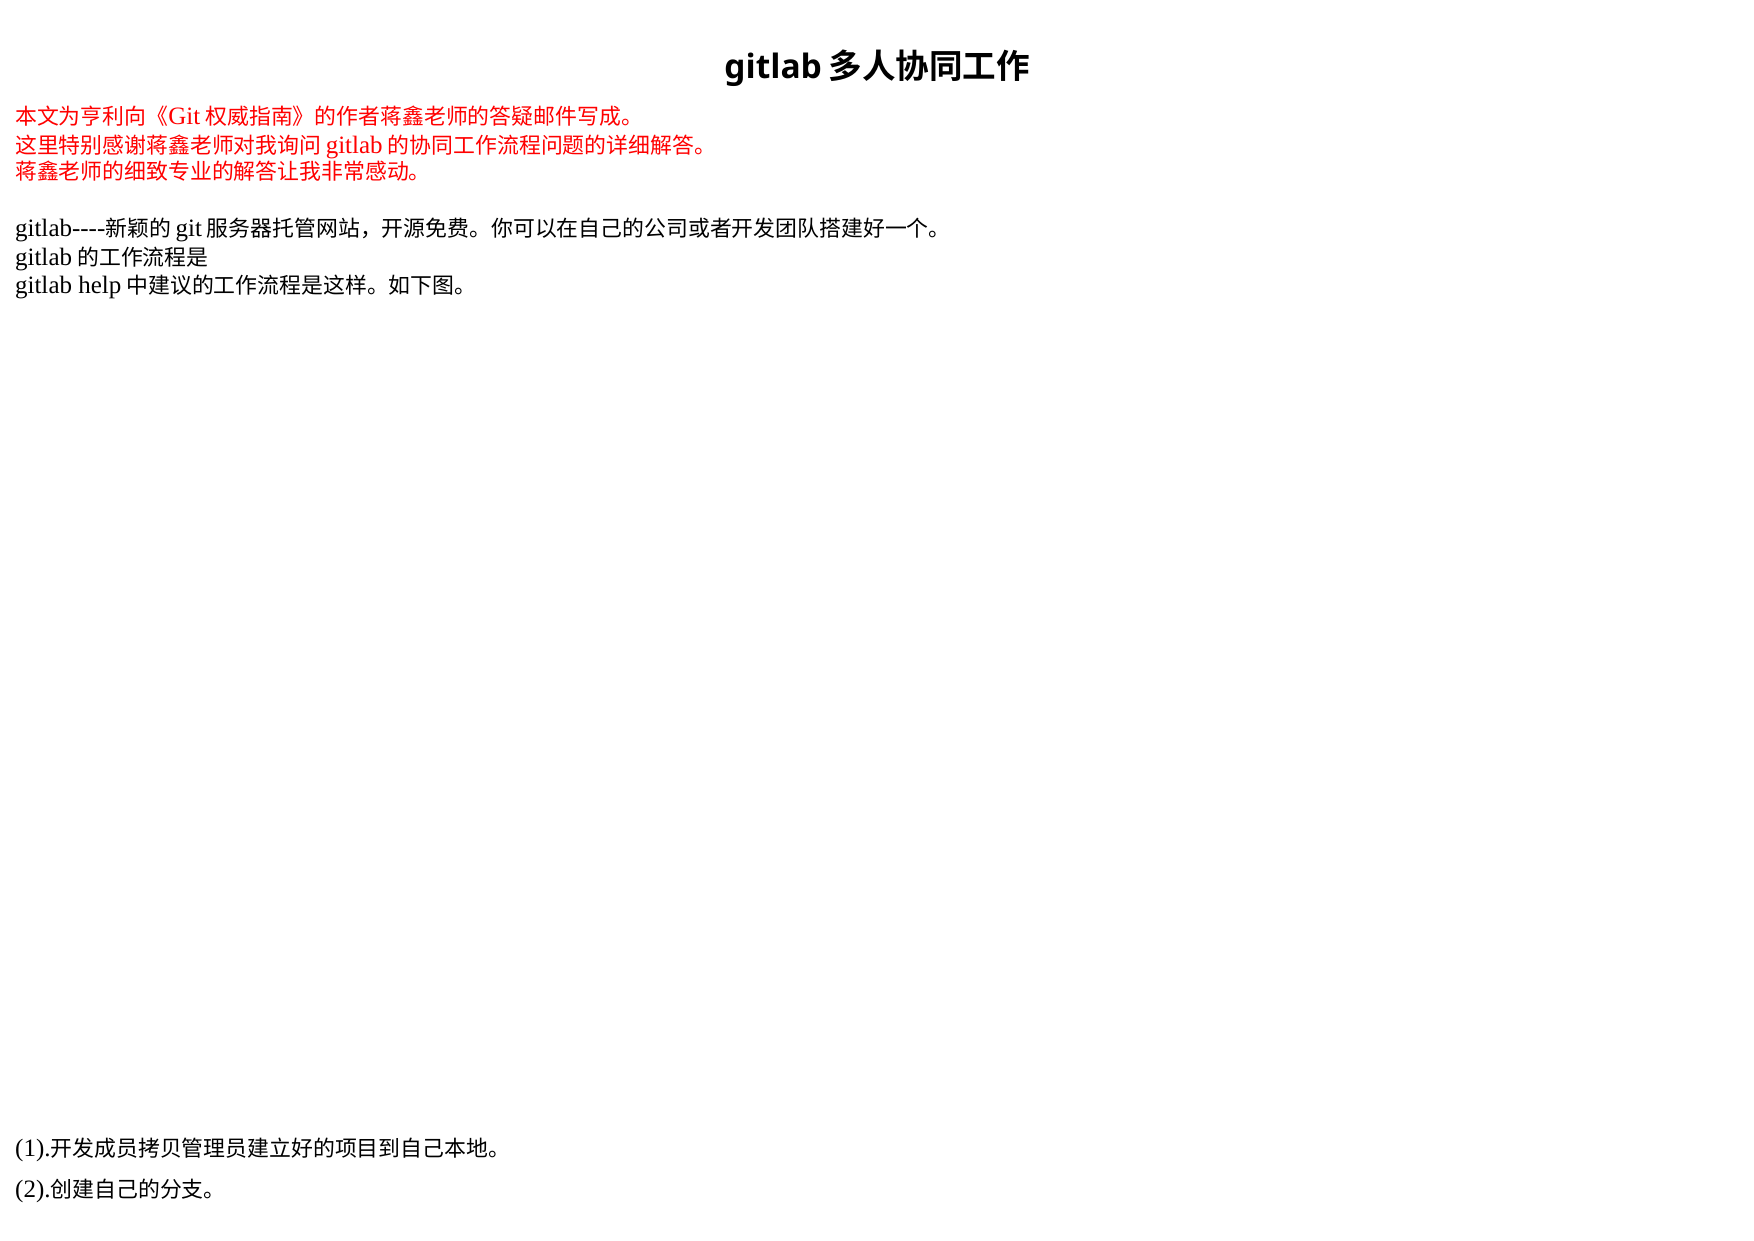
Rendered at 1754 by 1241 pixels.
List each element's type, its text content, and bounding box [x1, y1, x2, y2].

text (1).开发成员拷贝管理员建立好的项目到自己本地。 [15, 1133, 1739, 1162]
text 本文为亨利向《Git权威指南》的作者蒋鑫老师的答疑邮件写成。 这里特别感谢蒋鑫老师对我询问gitlab的协同工作流程问题的详细解答。 蒋鑫老师的细致专业的解答让我非常感动。 gitlab----新颖的git服务器托管网站，开源免费。你可以在自己的公司或者开发团队搭建好一个。 gitlab的工作流程是 gitlab help中建议的工作流程是这样。如下图。 [15, 101, 1739, 1120]
text (2).创建自己的分支。 [15, 1174, 1739, 1203]
subtitle gitlab多人协同工作 [15, 40, 1739, 89]
